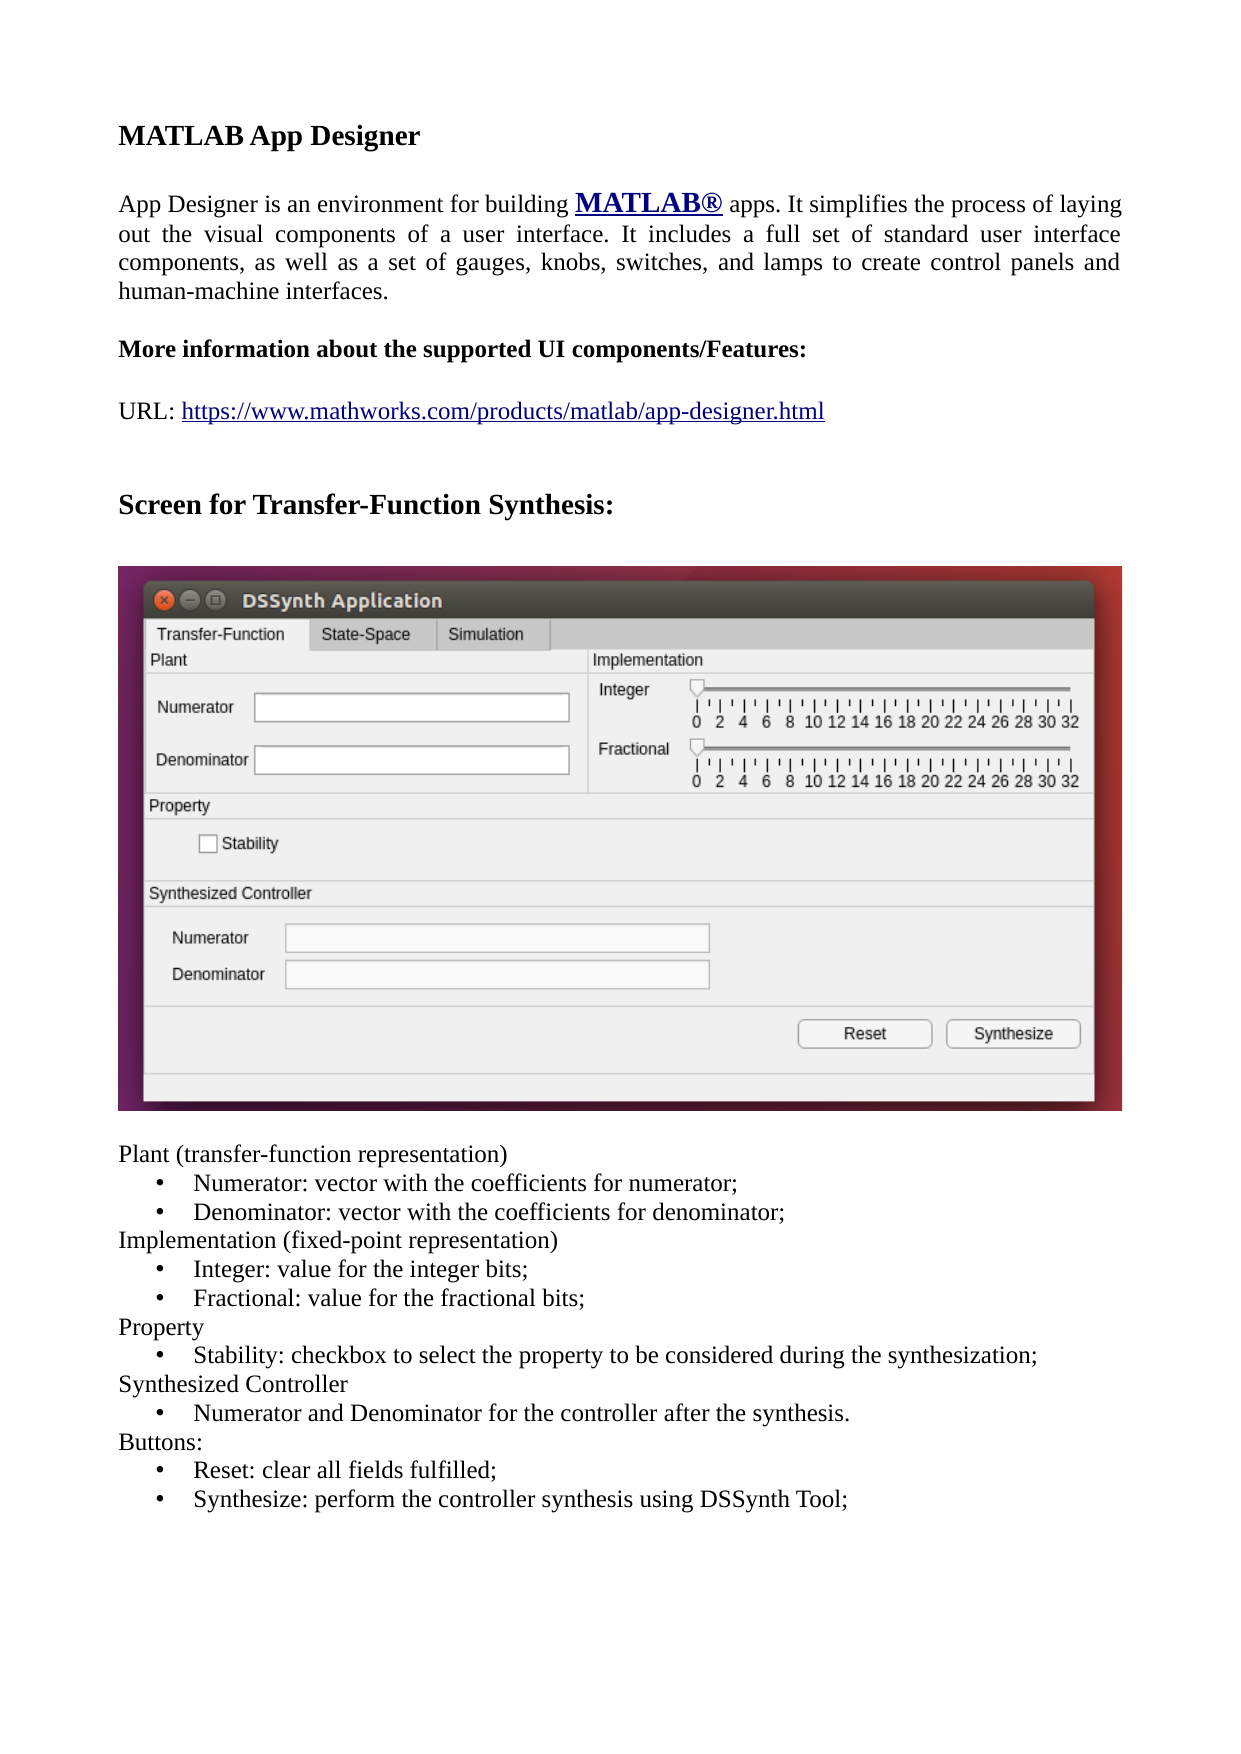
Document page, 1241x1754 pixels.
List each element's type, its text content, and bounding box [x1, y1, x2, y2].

text URL: https://www.mathworks.com/products/matlab/app-designer.html [118, 396, 1122, 425]
list Numerator and Denominator for the controller after the synthesis. [156, 1398, 1122, 1427]
text Property [118, 1312, 1122, 1341]
list Fractional: value for the fractional bits; [156, 1283, 1122, 1312]
text Screen for Transfer-Function Synthesis: [118, 487, 1122, 521]
text Buttons: [118, 1427, 1122, 1456]
text MATLAB App Designer [118, 118, 1122, 152]
list Synthesize: perform the controller synthesis using DSSynth Tool; [156, 1484, 1122, 1513]
list Integer: value for the integer bits; [156, 1254, 1122, 1283]
text More information about the supported UI components/Features: [118, 334, 1122, 362]
list Reset: clear all fields fulfilled; [156, 1456, 1122, 1484]
picture [118, 566, 1123, 1111]
text App Designer is an environment for building MATLAB® apps. It simplifies the process of laying out the visual components of a user interface. It includes a full set of standard user interface components, as well as a set of gauges, knobs, switches, and lamps to create control panels and human-machine interfaces. [118, 185, 1122, 305]
list Stability: checkbox to select the property to be considered during the synthesization; [156, 1341, 1122, 1369]
text Synthesized Controller [118, 1369, 1122, 1398]
list Numerator: vector with the coefficients for numerator; [156, 1168, 1122, 1197]
list Denominator: vector with the coefficients for denominator; [156, 1197, 1122, 1226]
text Implementation (fixed-point representation) [118, 1226, 1122, 1254]
text Plant (transfer-function representation) [118, 1139, 1122, 1168]
